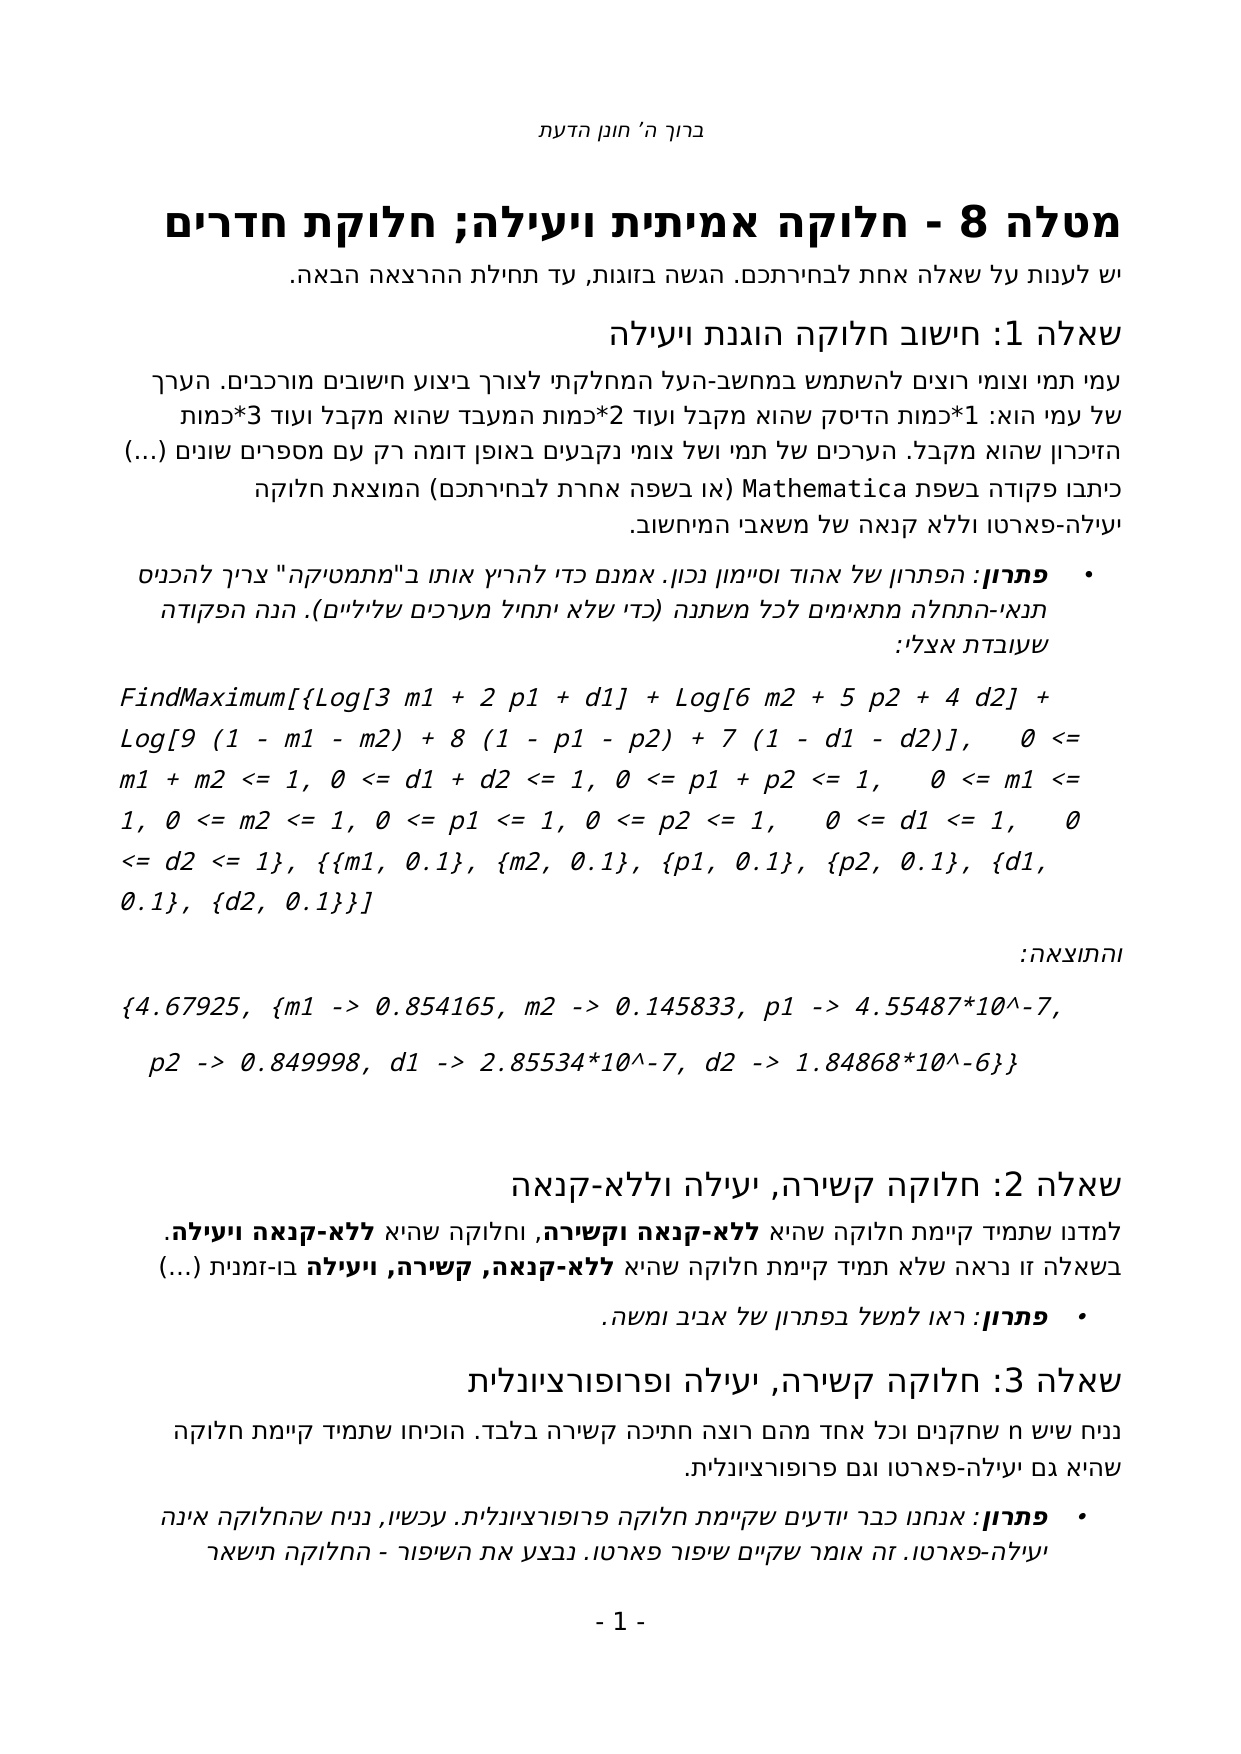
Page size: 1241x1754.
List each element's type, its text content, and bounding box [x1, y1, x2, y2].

text למדנו שתמיד קיימת חלוקה שהיא ללא-קנאה וקשירה, וחלוקה שהיא ללא-קנאה ויעילה. בשאלה זו נראה שלא תמיד קיימת חלוקה שהיא ללא-קנאה, קשירה, ויעילה בו-זמנית (...) [118, 1217, 1122, 1281]
subtitle שאלה 1: חישוב חלוקה הוגנת ויעילה [118, 314, 1122, 353]
text עמי תמי וצומי רוצים להשתמש במחשב-העל המחלקתי לצורך ביצוע חישובים מורכבים. הערך של עמי הוא: 1*כמות הדיסק שהוא מקבל ועוד 2*כמות המעבד שהוא מקבל ועוד 3*כמות הזיכרון שהוא מקבל. הערכים של תמי ושל צומי נקבעים באופן דומה רק עם מספרים שונים (...) כיתבו פקודה בשפת Mathematica (או בשפה אחרת לבחירתכם) המוצאת חלוקה יעילה-פארטו וללא קנאה של משאבי המיחשוב. [118, 366, 1122, 540]
subtitle מטלה 8 - חלוקה אמיתית ויעילה; חלוקת חדרים [118, 197, 1122, 248]
list פתרון: אנחנו כבר יודעים שקיימת חלוקה פרופורציונלית. עכשיו, נניח שהחלוקה אינה יעילה-פארטו. זה אומר שקיים שיפור פארטו. נבצע את השיפור - החלוקה תישאר [118, 1502, 1084, 1567]
list פתרון: ראו למשל בפתרון של אביב ומשה. [118, 1302, 1084, 1331]
subtitle שאלה 2: חלוקה קשירה, יעילה וללא-קנאה [118, 1166, 1122, 1204]
list פתרון: הפתרון של אהוד וסיימון נכון. אמנם כדי להריץ אותו ב"מתמטיקה" צריך להכניס תנאי-התחלה מתאימים לכל משתנה (כדי שלא יתחיל מערכים שליליים). הנה הפקודה שעובדת אצלי: [118, 560, 1084, 659]
text והתוצאה: [118, 939, 1122, 969]
text נניח שיש n שחקנים וכל אחד מהם רוצה חתיכה קשירה בלבד. הוכיחו שתמיד קיימת חלוקה שהיא גם יעילה-פארטו וגם פרופורציונלית. [118, 1413, 1122, 1482]
text p2 -> 0.849998, d1 -> 2.85534*10^-7, d2 -> 1.84868*10^-6}} [118, 1044, 1122, 1078]
text FindMaximum[{Log[3 m1 + 2 p1 + d1] + Log[6 m2 + 5 p2 + 4 d2] + Log[9 (1 - m1 - m2) + 8 (1 - p1 - p2) + 7 (1 - d1 - d2)], 0 <= m1 + m2 <= 1, 0 <= d1 + d2 <= 1, 0 <= p1 + p2 <= 1, 0 <= m1 <= 1, 0 <= m2 <= 1, 0 <= p1 <= 1, 0 <= p2 <= 1, 0 <= d1 <= 1, 0 <= d2 <= 1}, {{m1, 0.1}, {m2, 0.1}, {p1, 0.1}, {p2, 0.1}, {d1, 0.1}, {d2, 0.1}}] [118, 680, 1122, 918]
text יש לענות על שאלה אחת לבחירתכם. הגשה בזוגות, עד תחילת ההרצאה הבאה. [118, 260, 1122, 289]
subtitle שאלה 3: חלוקה קשירה, יעילה ופרופורציונלית [118, 1362, 1122, 1401]
text {4.67925, {m1 -> 0.854165, m2 -> 0.145833, p1 -> 4.55487*10^-7, [118, 989, 1122, 1023]
